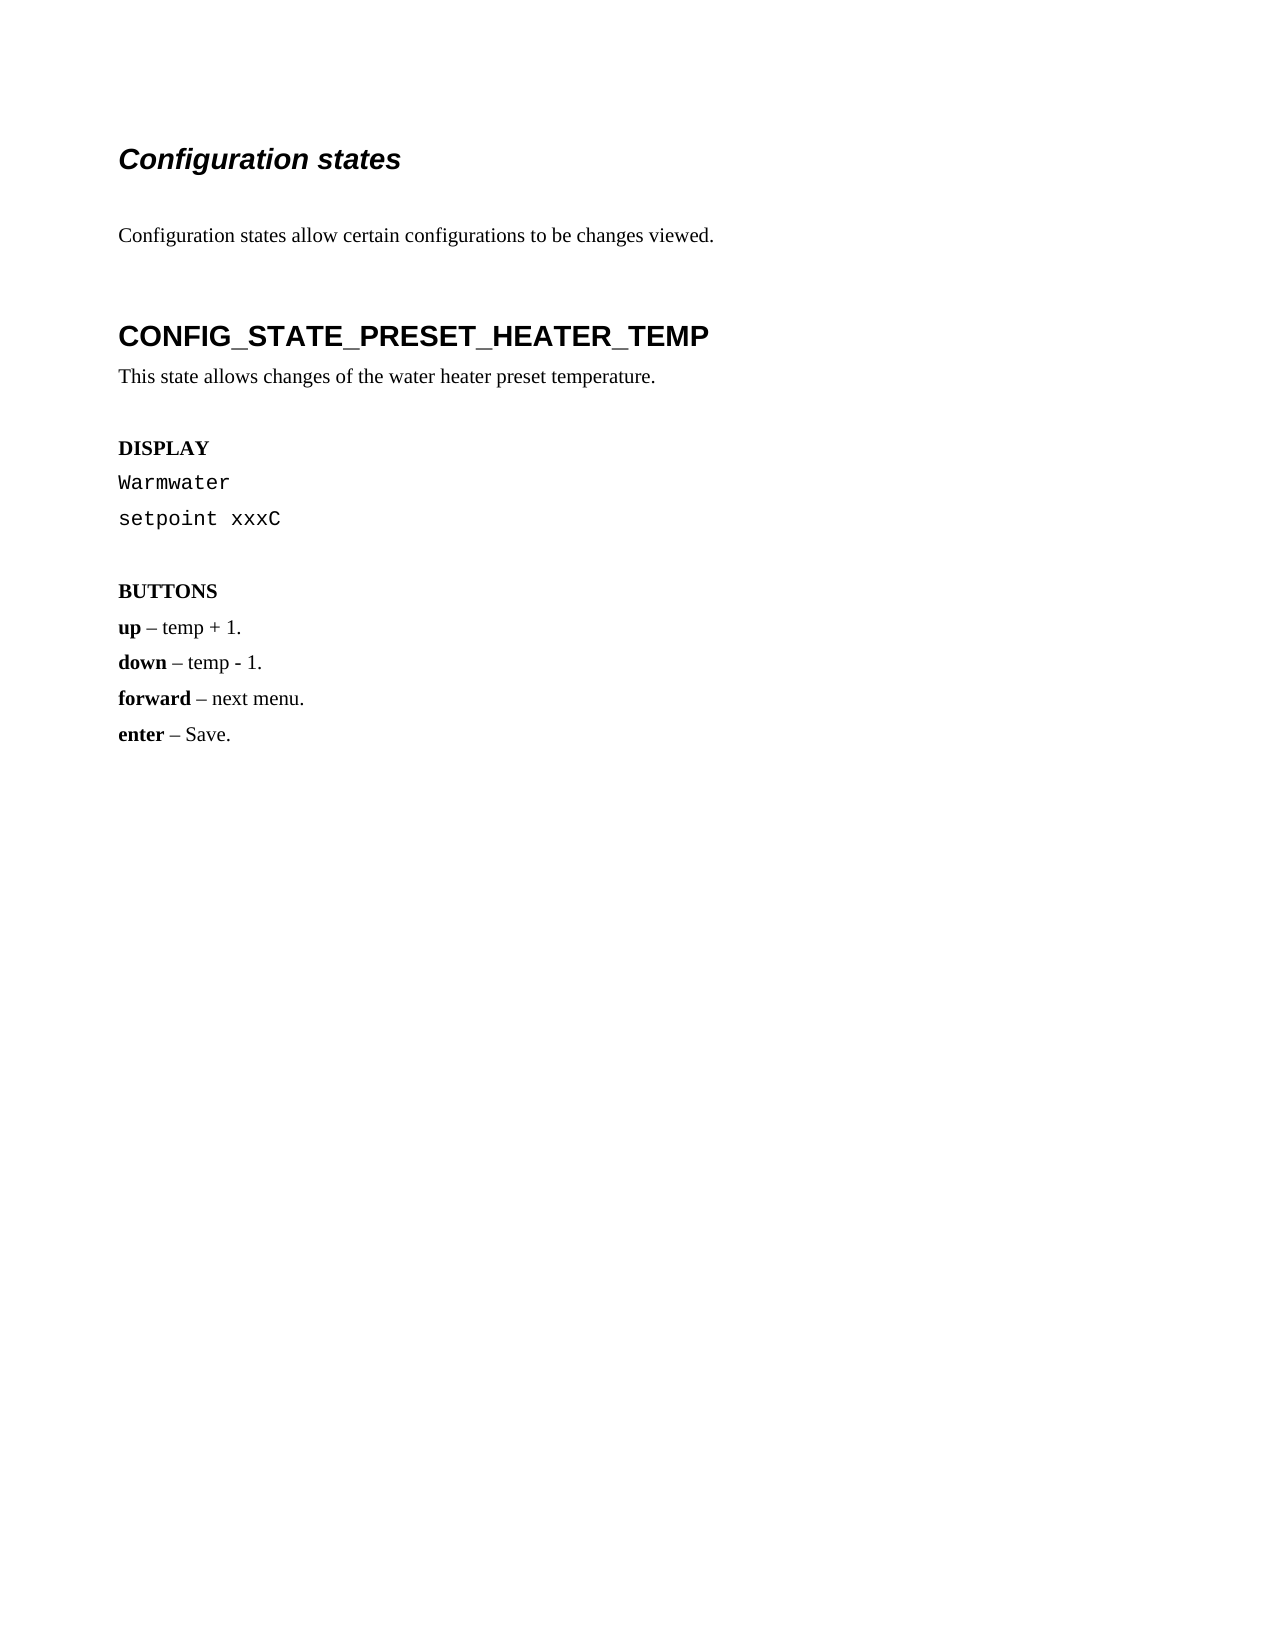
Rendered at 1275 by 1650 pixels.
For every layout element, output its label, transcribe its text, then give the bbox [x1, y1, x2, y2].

text BUTTONS [118, 580, 1157, 603]
text down – temp - 1. [118, 651, 1157, 674]
text Configuration states allow certain configurations to be changes viewed. [118, 224, 1157, 247]
text forward – next menu. [118, 687, 1157, 710]
subtitle CONFIG_STATE_PRESET_HEATER_TEMP [118, 320, 1157, 353]
text enter – Save. [118, 722, 1157, 746]
text DISPLAY [118, 436, 1157, 459]
subtitle Configuration states [118, 143, 1157, 176]
text This state allows changes of the water heater preset temperature. [118, 365, 1157, 388]
text Warmwater [118, 472, 1157, 496]
text setpoint xxxC [118, 508, 1157, 532]
text up – temp + 1. [118, 616, 1157, 639]
